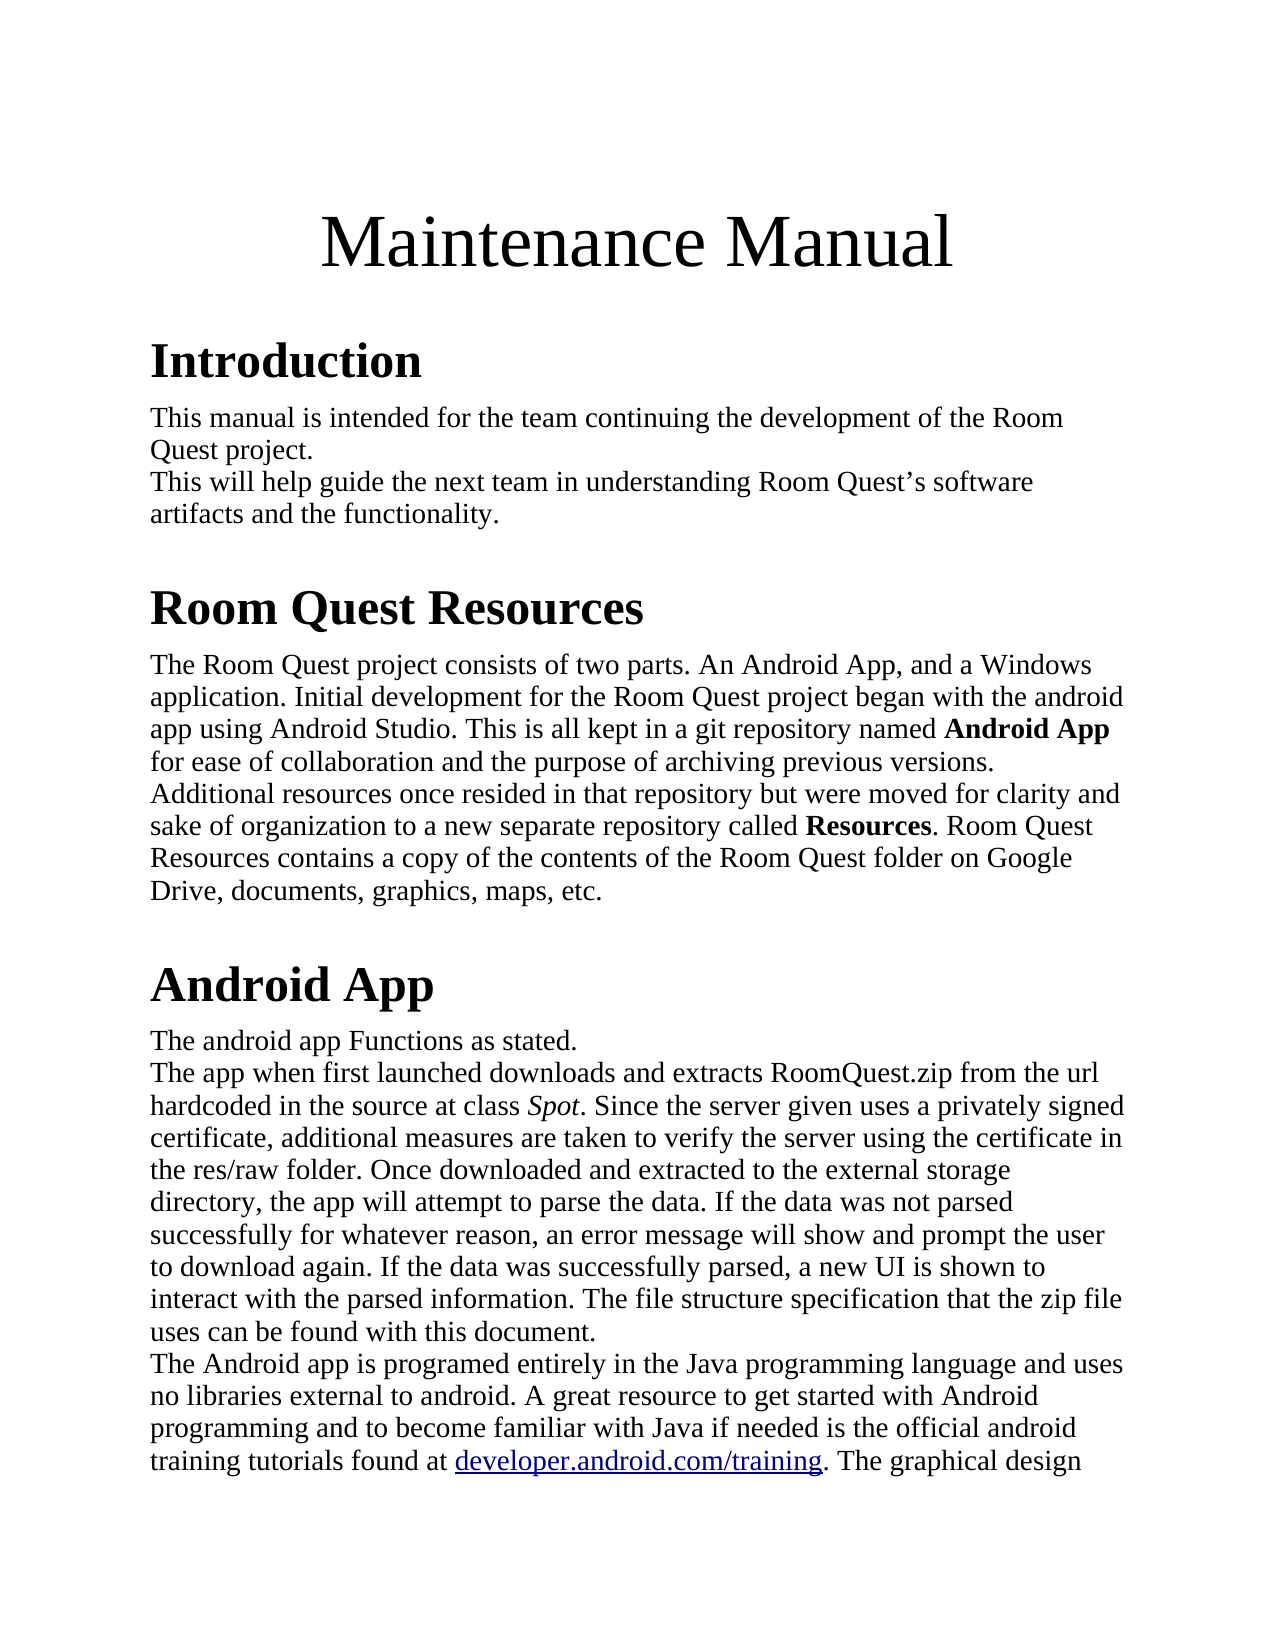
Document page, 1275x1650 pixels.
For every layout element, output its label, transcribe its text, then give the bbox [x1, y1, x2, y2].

text The android app Functions as stated. [150, 1024, 1125, 1057]
title Maintenance Manual [150, 200, 1125, 283]
text The Android app is programed entirely in the Java programming language and uses no libraries external to android. A great resource to get started with Android programming and to become familiar with Java if needed is the official android training tutorials found at developer.android.com/training. The graphical design [150, 1347, 1125, 1476]
text This will help guide the next team in understanding Room Quest’s software artifacts and the functionality. [150, 466, 1125, 530]
subtitle Android App [150, 956, 1125, 1012]
text This manual is intended for the team continuing the development of the Room Quest project. [150, 401, 1125, 466]
subtitle Room Quest Resources [150, 580, 1125, 636]
text The app when first launched downloads and extracts RoomQuest.zip from the url hardcoded in the source at class Spot. Since the server given uses a privately signed certificate, additional measures are taken to verify the server using the certificate in the res/raw folder. Once downloaded and extracted to the external storage directory, the app will attempt to parse the data. If the data was not parsed successfully for whatever reason, an error message will show and prompt the user to download again. If the data was successfully parsed, a new UI is shown to interact with the parsed information. The file structure specification that the zip file uses can be found with this document. [150, 1057, 1125, 1347]
subtitle Introduction [150, 333, 1125, 388]
text The Room Quest project consists of two parts. An Android App, and a Windows application. Initial development for the Room Quest project began with the android app using Android Studio. This is all kept in a git repository named Android App for ease of collaboration and the purpose of archiving previous versions. Additional resources once resided in that repository but were moved for clarity and sake of organization to a new separate repository called Resources. Room Quest Resources contains a copy of the contents of the Room Quest folder on Google Drive, documents, graphics, maps, etc. [150, 648, 1125, 906]
